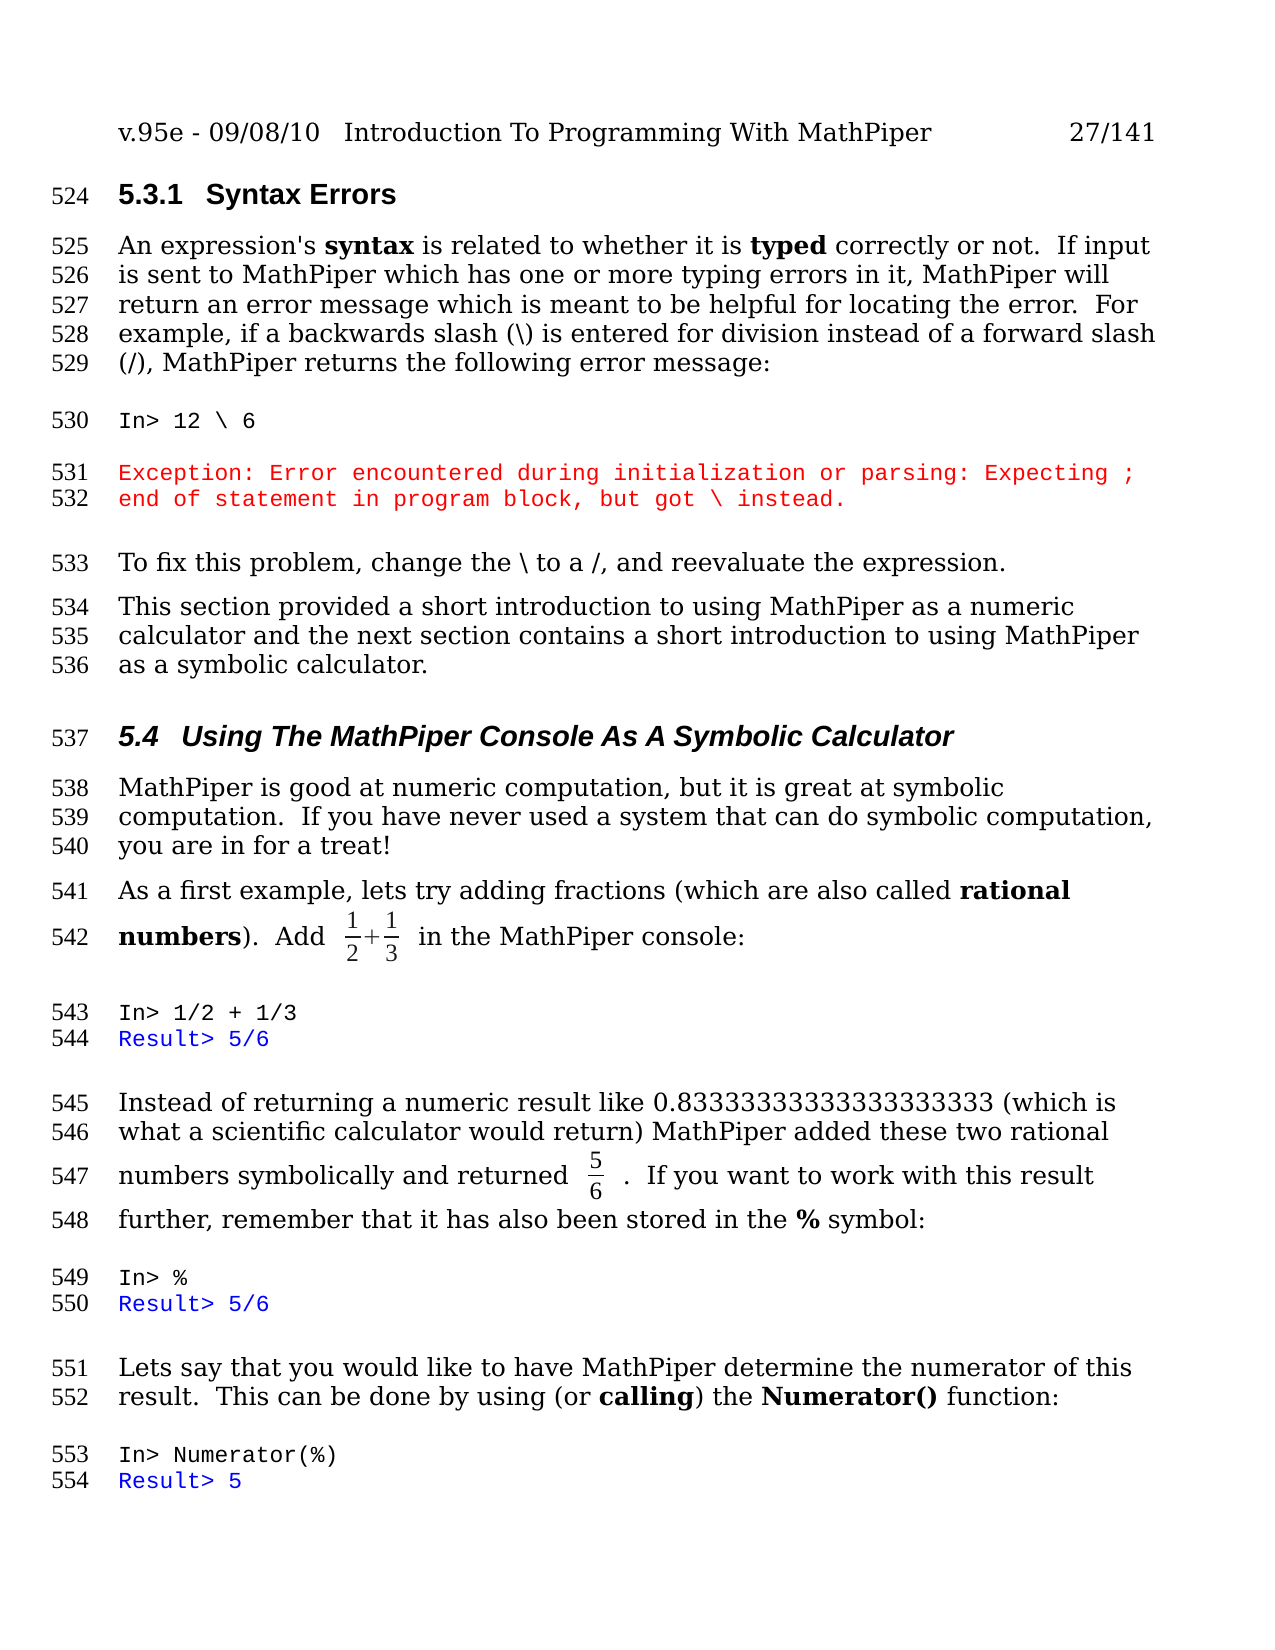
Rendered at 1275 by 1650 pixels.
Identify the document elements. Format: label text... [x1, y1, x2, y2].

text In> % [118, 1266, 1157, 1292]
text As a first example, lets try adding fractions (which are also called rational numbers). Addin the MathPiper console: [118, 876, 1157, 969]
text An expression's syntax is related to whether it is typed correctly or not. If input is sent to MathPiper which has one or more typing errors in it, MathPiper will return an error message which is meant to be helpful for locating the error. For example, if a backwards slash (\) is entered for division instead of a forward slash (/), MathPiper returns the following error message: [118, 231, 1157, 377]
text To fix this problem, change the \ to a /, and reevaluate the expression. [118, 548, 1157, 577]
text Result> 5/6 [118, 1027, 1157, 1053]
text Exception: Error encountered during initialization or parsing: Expecting ; end of statement in program block, but got \ instead. [118, 461, 1157, 513]
text Instead of returning a numeric result like 0.83333333333333333333 (which is what a scientific calculator would return) MathPiper added these two rational numbers symbolically and returned. If you want to work with this result further, remember that it has also been stored in the % symbol: [118, 1088, 1157, 1234]
text In> 1/2 + 1/3 [118, 1001, 1157, 1027]
subtitle Syntax Errors [118, 177, 1157, 210]
text This section provided a short introduction to using MathPiper as a numeric calculator and the next section contains a short introduction to using MathPiper as a symbolic calculator. [118, 592, 1157, 679]
text In> Numerator(%) [118, 1443, 1157, 1469]
subtitle Using The MathPiper Console As A Symbolic Calculator [118, 719, 1157, 752]
text Result> 5/6 [118, 1292, 1157, 1318]
text Result> 5 [118, 1469, 1157, 1495]
text MathPiper is good at numeric computation, but it is great at symbolic computation. If you have never used a system that can do symbolic computation, you are in for a treat! [118, 773, 1157, 861]
text In> 12 \ 6 [118, 409, 1157, 435]
text Lets say that you would like to have MathPiper determine the numerator of this result. This can be done by using (or calling) the Numerator() function: [118, 1353, 1157, 1412]
